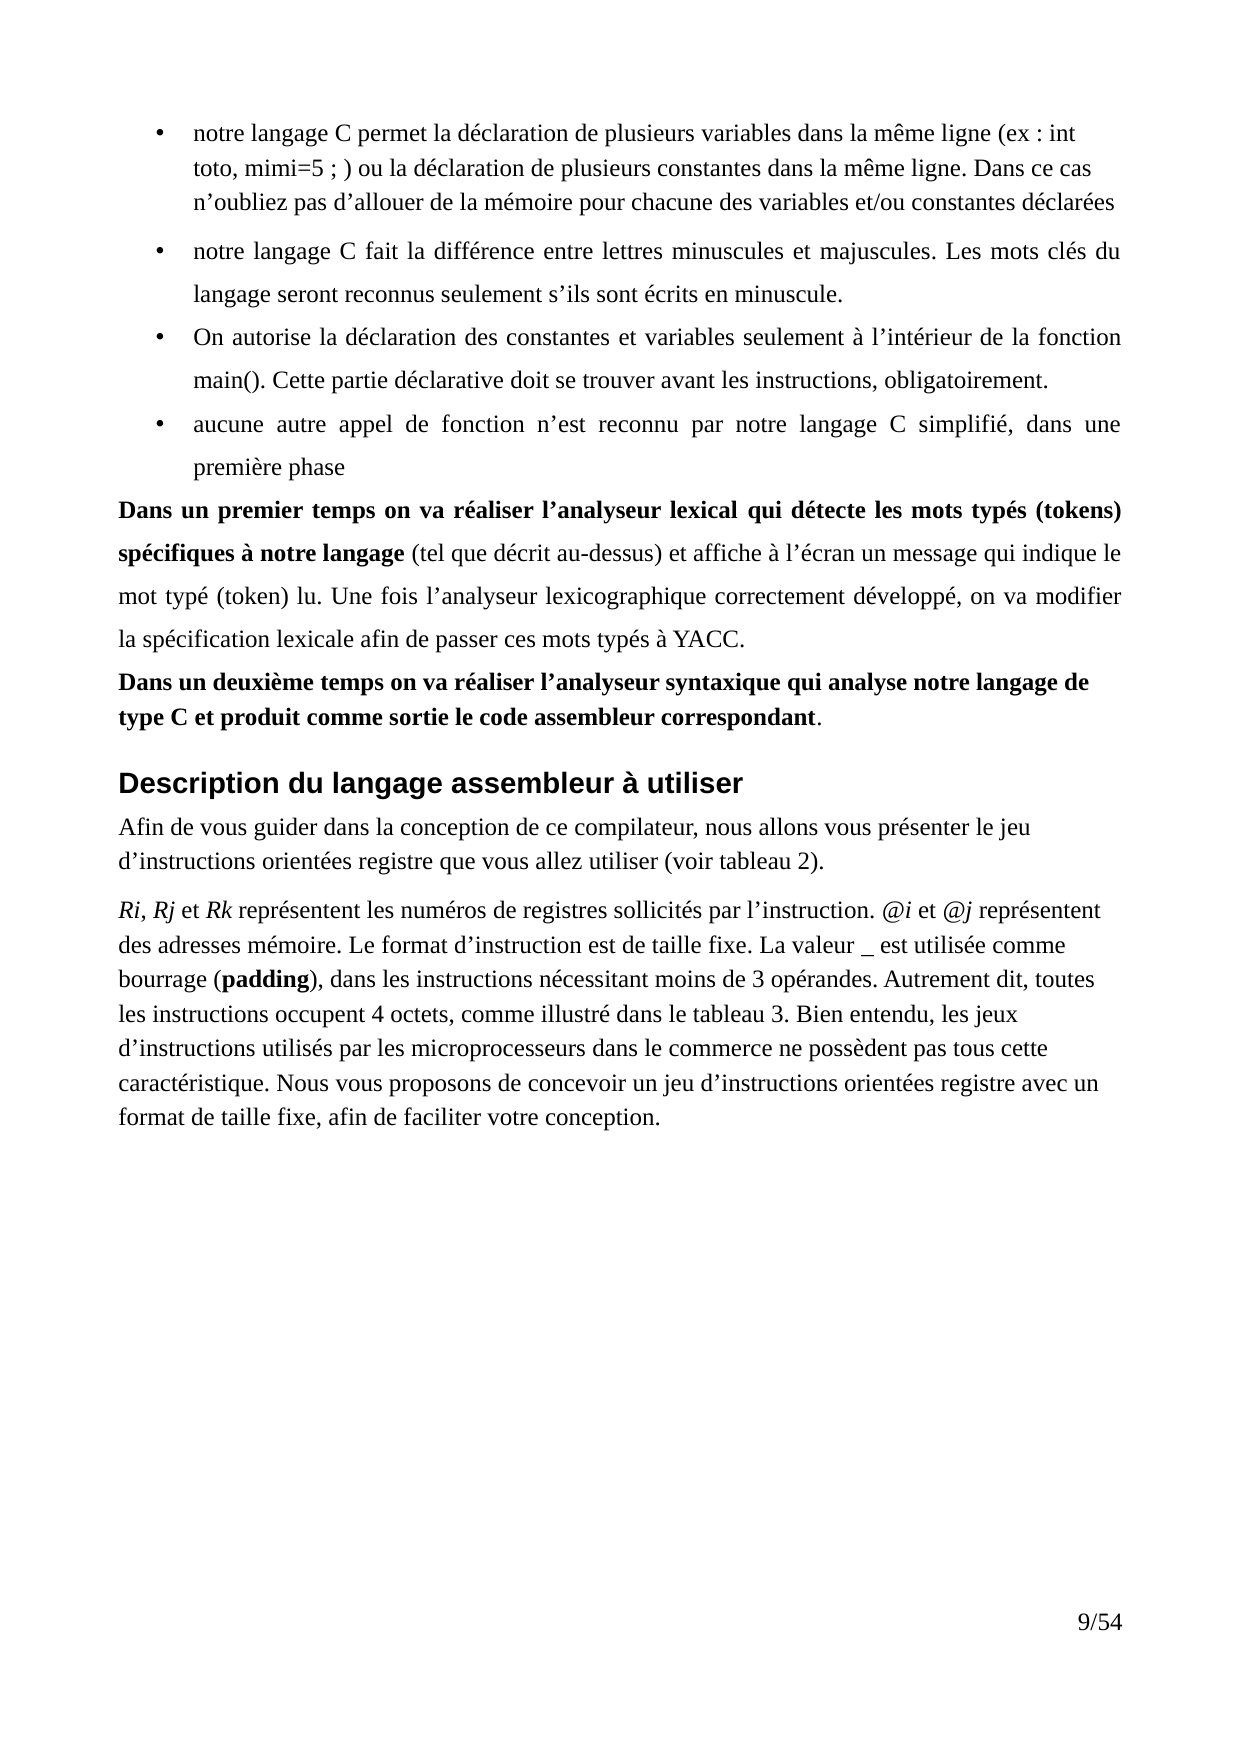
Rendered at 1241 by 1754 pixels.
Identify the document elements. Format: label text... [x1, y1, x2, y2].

text Ri, Rj et Rk représentent les numéros de registres sollicités par l’instruction. @i et @j représentent des adresses mémoire. Le format d’instruction est de taille fixe. La valeur _ est utilisée comme bourrage (padding), dans les instructions nécessitant moins de 3 opérandes. Autrement dit, toutes les instructions occupent 4 octets, comme illustré dans le tableau 3. Bien entendu, les jeux d’instructions utilisés par les microprocesseurs dans le commerce ne possèdent pas tous cette caractéristique. Nous vous proposons de concevoir un jeu d’instructions orientées registre avec un format de taille fixe, afin de faciliter votre conception. [118, 895, 1122, 1131]
subtitle Description du langage assembleur à utiliser [118, 766, 1122, 799]
list aucune autre appel de fonction n’est reconnu par notre langage C simplifié, dans une première phase [156, 409, 1122, 481]
text Dans un deuxième temps on va réaliser l’analyseur syntaxique qui analyse notre langage de type C et produit comme sortie le code assembleur correspondant. [118, 667, 1122, 731]
list notre langage C permet la déclaration de plusieurs variables dans la même ligne (ex : int toto, mimi=5 ; ) ou la déclaration de plusieurs constantes dans la même ligne. Dans ce cas n’oubliez pas d’allouer de la mémoire pour chacune des variables et/ou constantes déclarées [156, 118, 1122, 216]
text Afin de vous guider dans la conception de ce compilateur, nous allons vous présenter le jeu d’instructions orientées registre que vous allez utiliser (voir tableau 2). [118, 812, 1122, 875]
list On autorise la déclaration des constantes et variables seulement à l’intérieur de la fonction main(). Cette partie déclarative doit se trouver avant les instructions, obligatoirement. [156, 322, 1122, 394]
text Dans un premier temps on va réaliser l’analyseur lexical qui détecte les mots typés (tokens) spécifiques à notre langage (tel que décrit au-dessus) et affiche à l’écran un message qui indique le mot typé (token) lu. Une fois l’analyseur lexicographique correctement développé, on va modifier la spécification lexicale afin de passer ces mots typés à YACC. [118, 495, 1122, 653]
list notre langage C fait la différence entre lettres minuscules et majuscules. Les mots clés du langage seront reconnus seulement s’ils sont écrits en minuscule. [156, 236, 1122, 308]
